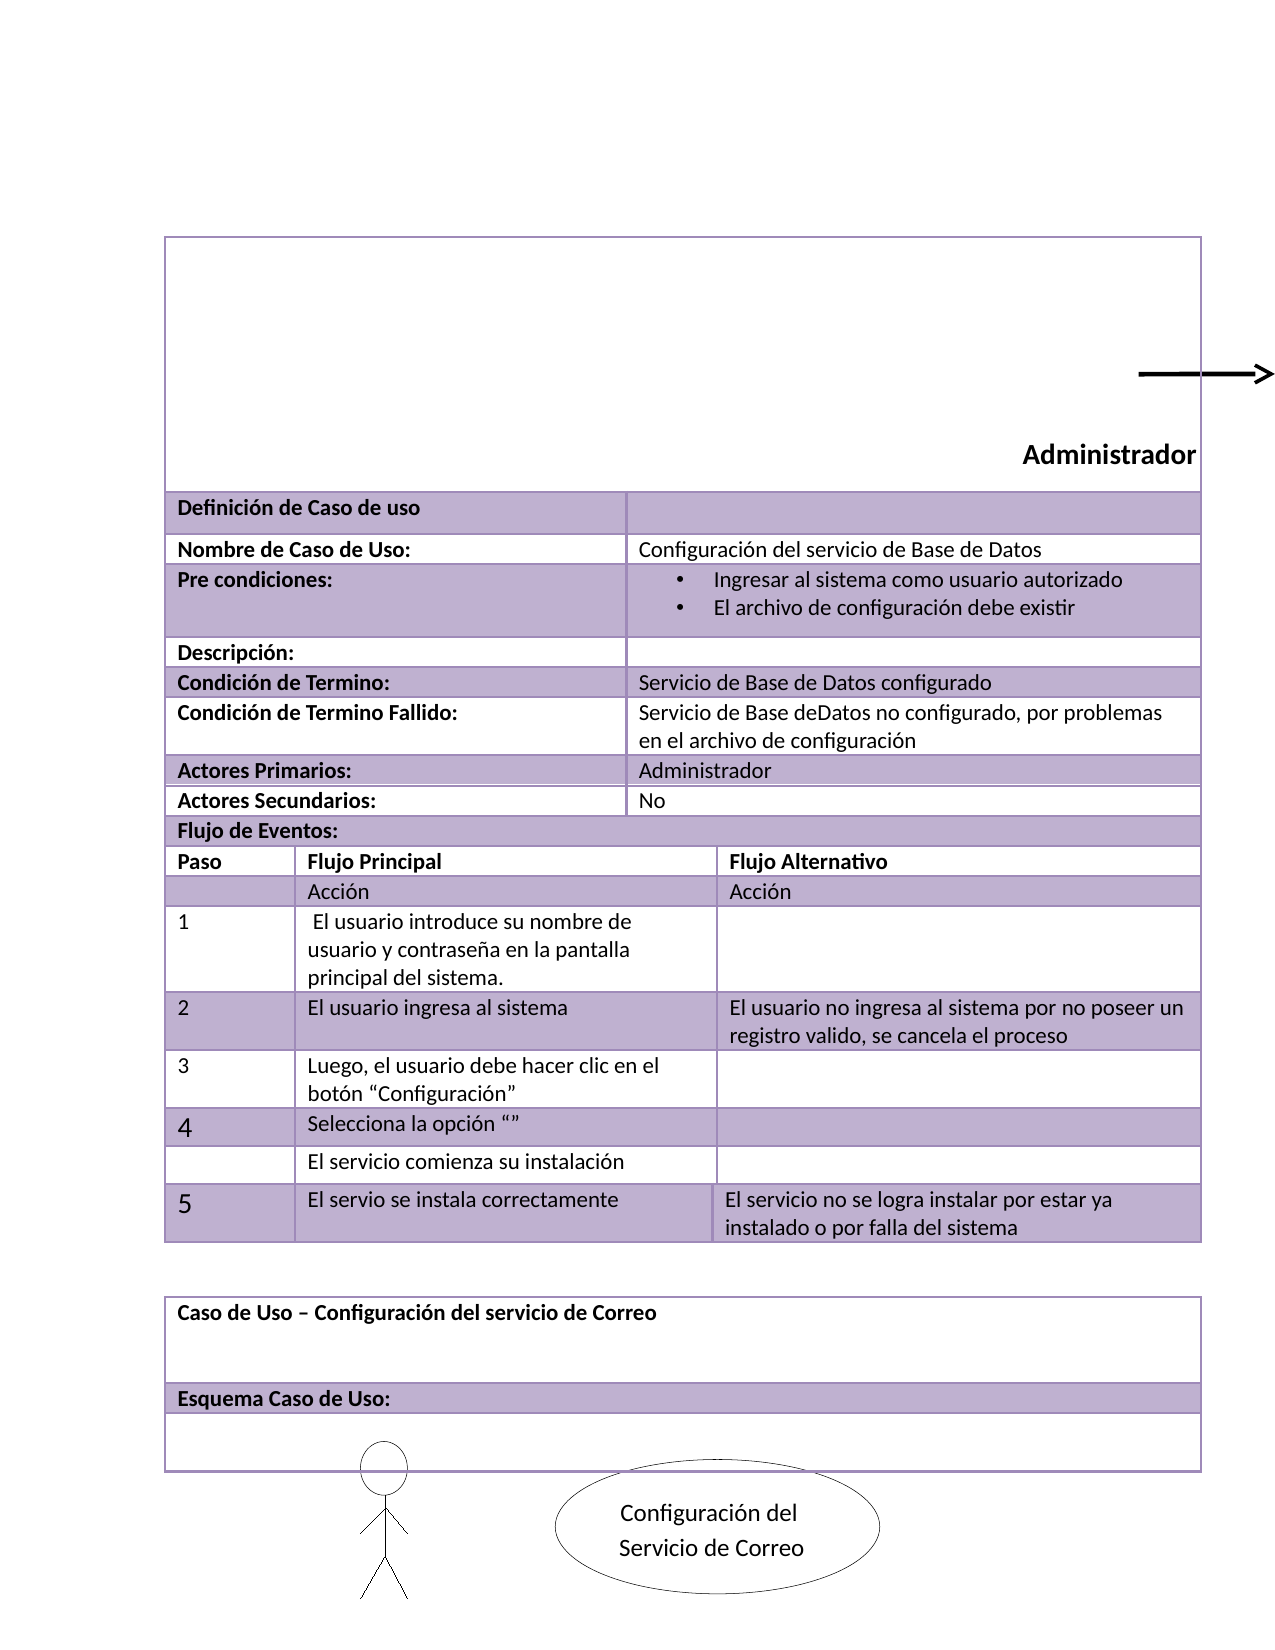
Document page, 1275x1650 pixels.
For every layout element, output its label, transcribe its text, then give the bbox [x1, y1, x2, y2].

table_cell 3 [166, 1051, 294, 1107]
table_cell El usuario no ingresa al sistema por no poseer un registro valido, se cancela el proceso [718, 993, 1200, 1049]
table_cell Servicio de Base de Datos configurado [628, 668, 1200, 696]
table_cell Acción [296, 877, 716, 905]
table_cell [718, 1147, 1200, 1183]
table_cell Actores Secundarios: [166, 787, 625, 814]
table_cell El usuario introduce su nombre de usuario y contraseña en la pantalla principal del sistema. [296, 907, 716, 991]
table_cell El servicio no se logra instalar por estar ya instalado o por falla del sistema [714, 1185, 1200, 1241]
table_cell 1 [166, 907, 294, 991]
table_cell [166, 238, 1200, 491]
table_header Caso de Uso – Configuración del servicio de Correo [166, 1298, 1200, 1382]
table_cell Flujo Alternativo [718, 847, 1200, 875]
table_cell Flujo de Eventos: [166, 817, 1200, 845]
table_cell [718, 1051, 1200, 1107]
table_cell [166, 877, 294, 905]
table_cell No [628, 787, 1200, 814]
table_cell [628, 493, 1200, 533]
table_cell Nombre de Caso de Uso: [166, 535, 625, 563]
table_cell Condición de Termino: [166, 668, 625, 696]
table_cell Servicio de Base deDatos no configurado, por problemas en el archivo de configuración [628, 698, 1200, 754]
table_cell 4 [166, 1109, 294, 1145]
table_cell El usuario ingresa al sistema [296, 993, 716, 1049]
table_cell Esquema Caso de Uso: [166, 1384, 1200, 1412]
table_cell Paso [166, 847, 294, 875]
table_cell Selecciona la opción “” [296, 1109, 716, 1145]
table_cell Configuración del servicio de Base de Datos [628, 535, 1200, 563]
table_cell Luego, el usuario debe hacer clic en el botón “Configuración” [296, 1051, 716, 1107]
table_cell El servio se instala correctamente [296, 1185, 711, 1241]
table_cell [628, 638, 1200, 666]
table_cell Definición de Caso de uso [166, 493, 625, 533]
table_cell Ingresar al sistema como usuario autorizado El archivo de configuración debe existir [628, 565, 1200, 636]
table_cell Flujo Principal [296, 847, 716, 875]
table_cell Pre condiciones: [166, 565, 625, 636]
table_cell Acción [718, 877, 1200, 905]
table_cell [718, 907, 1200, 991]
table_cell [166, 1414, 1200, 1470]
table_cell Condición de Termino Fallido: [166, 698, 625, 754]
table_cell El servicio comienza su instalación [296, 1147, 716, 1183]
table_cell [718, 1109, 1200, 1145]
table_cell 5 [166, 1185, 294, 1241]
table_cell 2 [166, 993, 294, 1049]
table_cell [166, 1147, 294, 1183]
table_cell Actores Primarios: [166, 756, 625, 784]
table_cell Descripción: [166, 638, 625, 666]
table_cell Administrador [628, 756, 1200, 784]
